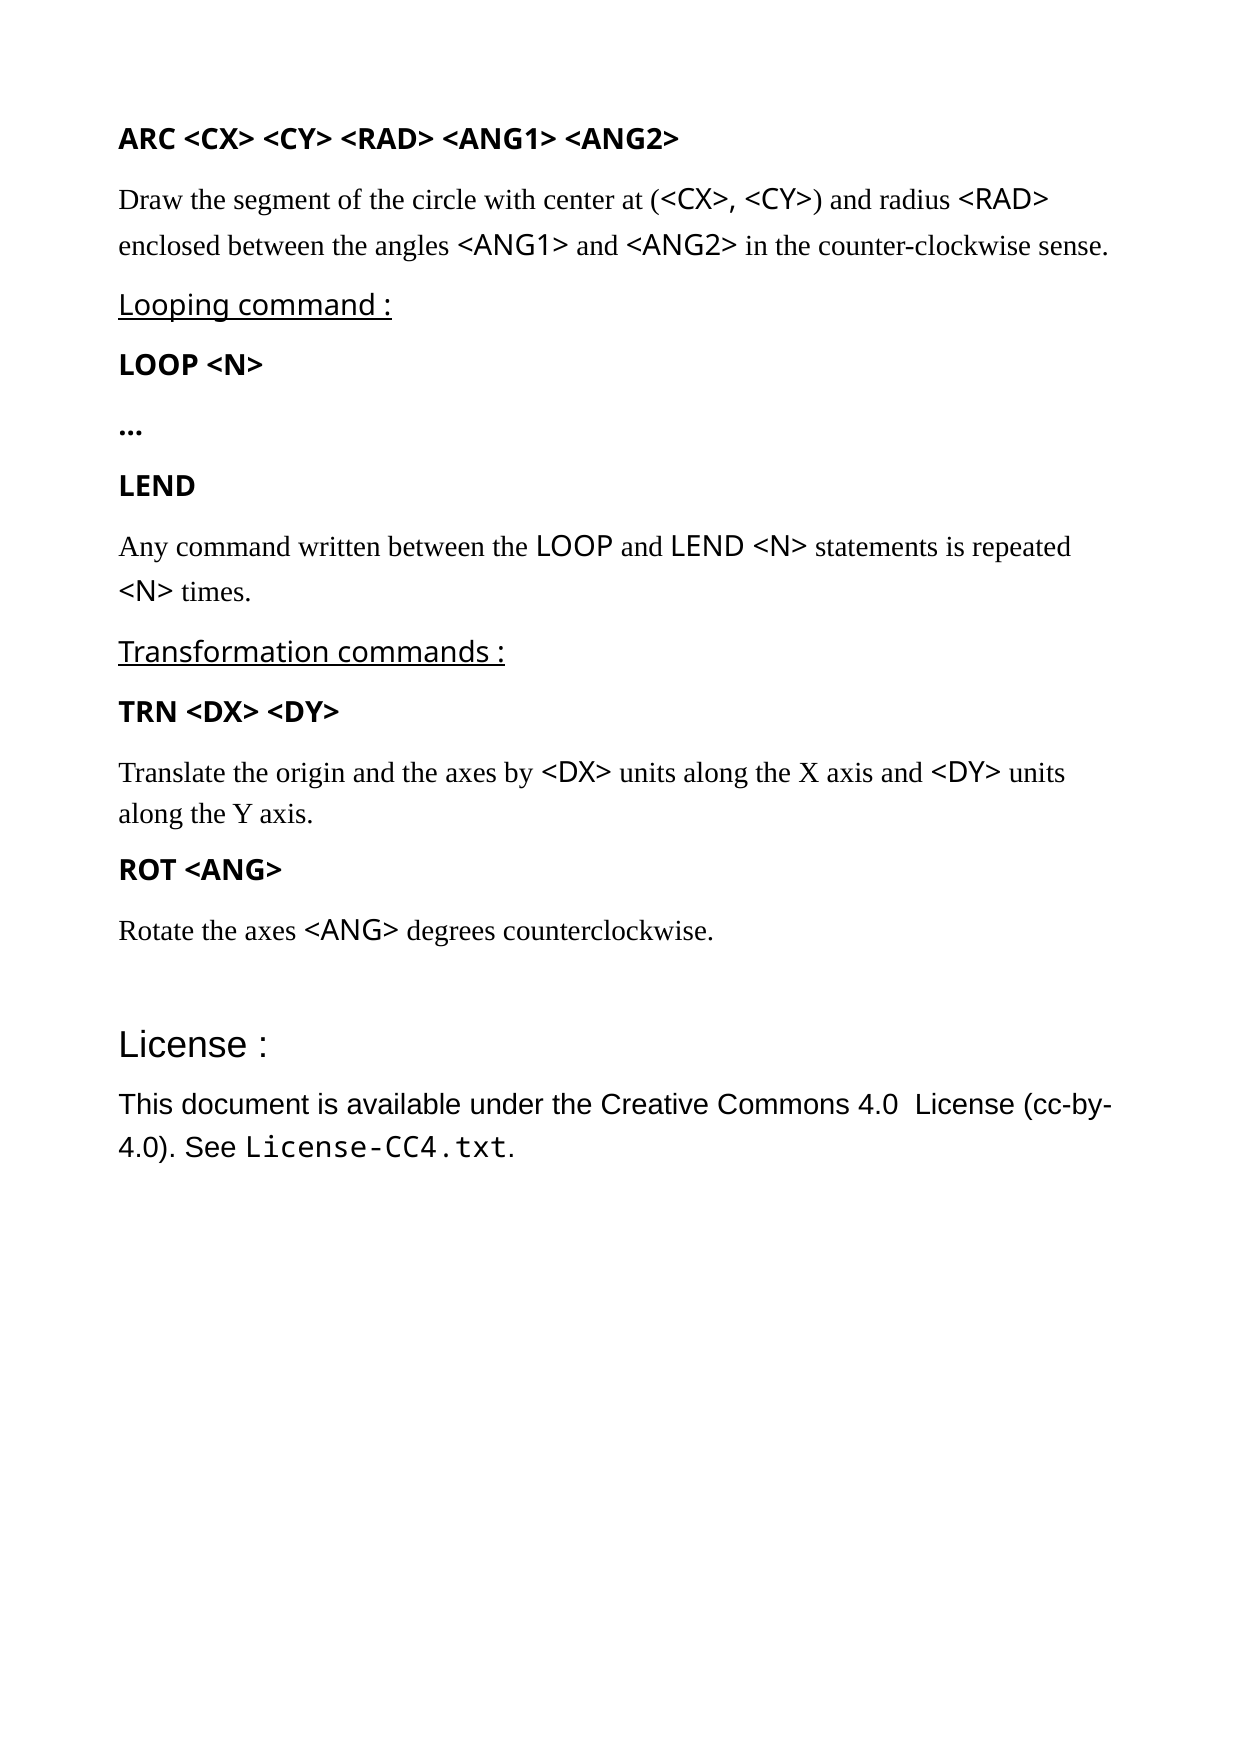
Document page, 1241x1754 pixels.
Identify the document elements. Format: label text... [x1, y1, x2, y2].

text ... [118, 404, 1122, 444]
text Translate the origin and the axes by <DX> units along the X axis and <DY> units along the Y axis. [118, 751, 1122, 829]
text TRN <DX> <DY> [118, 691, 1122, 731]
text LEND [118, 465, 1122, 504]
text LOOP <N> [118, 344, 1122, 384]
text Any command written between the LOOP and LEND <N> statements is repeated <N> times. [118, 525, 1122, 610]
text Looping command : [118, 284, 1122, 324]
text ARC <CX> <CY> <RAD> <ANG1> <ANG2> [118, 118, 1122, 158]
text This document is available under the Creative Commons 4.0 License (cc-by-4.0). See License-CC4.txt. [118, 1087, 1122, 1166]
text Draw the segment of the circle with center at (<CX>, <CY>) and radius <RAD> enclosed between the angles <ANG1> and <ANG2> in the counter-clockwise sense. [118, 178, 1122, 264]
text ROT <ANG> [118, 849, 1122, 889]
text License : [118, 1023, 1122, 1066]
text Rotate the axes <ANG> degrees counterclockwise. [118, 909, 1122, 949]
text Transformation commands : [118, 631, 1122, 671]
